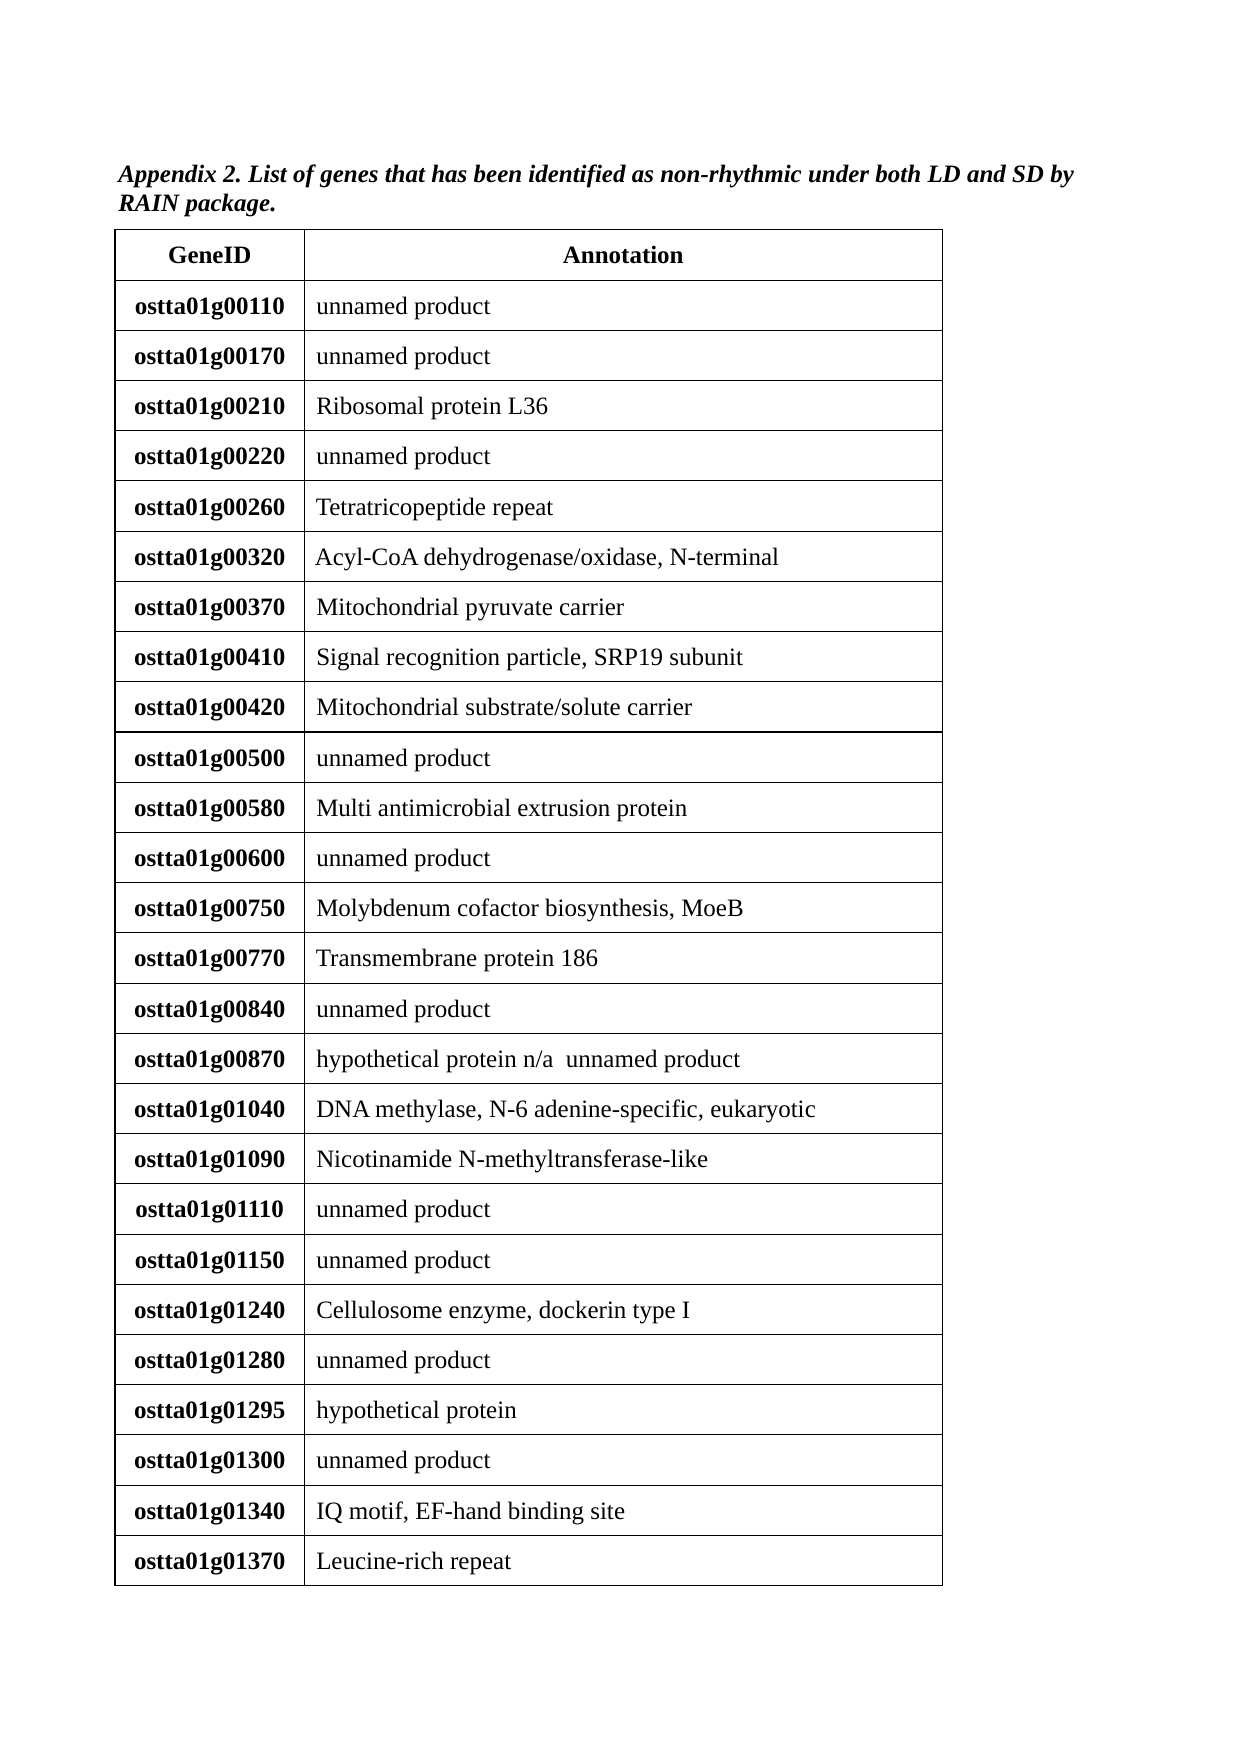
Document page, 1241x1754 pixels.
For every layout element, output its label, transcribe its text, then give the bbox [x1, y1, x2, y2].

table_cell ostta01g01300 [116, 1435, 304, 1484]
table_cell ostta01g00320 [116, 532, 304, 581]
table_cell Nicotinamide N-methyltransferase-like [305, 1134, 942, 1183]
table_cell unnamed product [305, 1184, 942, 1233]
table_cell ostta01g01110 [116, 1184, 304, 1233]
table_cell ostta01g00110 [116, 281, 304, 330]
table_cell unnamed product [305, 833, 942, 882]
table_cell ostta01g01090 [116, 1134, 304, 1183]
table_cell unnamed product [305, 1435, 942, 1484]
table_cell unnamed product [305, 733, 942, 782]
table_header Annotation [305, 230, 942, 279]
table_cell ostta01g00210 [116, 381, 304, 430]
table_cell ostta01g01280 [116, 1335, 304, 1384]
table_cell ostta01g01340 [116, 1486, 304, 1535]
table_cell Mitochondrial substrate/solute carrier [305, 682, 942, 731]
table_cell unnamed product [305, 281, 942, 330]
table_cell ostta01g00600 [116, 833, 304, 882]
table_cell unnamed product [305, 1235, 942, 1284]
table_cell ostta01g00770 [116, 933, 304, 982]
table_cell hypothetical protein n/a unnamed product [305, 1034, 942, 1083]
table_cell unnamed product [305, 1335, 942, 1384]
table_cell ostta01g01040 [116, 1084, 304, 1133]
table_cell Signal recognition particle, SRP19 subunit [305, 632, 942, 681]
table_cell Ribosomal protein L36 [305, 381, 942, 430]
table_cell unnamed product [305, 331, 942, 380]
table_cell Mitochondrial pyruvate carrier [305, 582, 942, 631]
table_cell ostta01g01295 [116, 1385, 304, 1434]
table_cell Multi antimicrobial extrusion protein [305, 783, 942, 832]
table_header GeneID [116, 230, 304, 279]
table_cell ostta01g00750 [116, 883, 304, 932]
table_cell Transmembrane protein 186 [305, 933, 942, 982]
text Appendix 2. List of genes that has been identified as non-rhythmic under both LD and SD by RAIN package. [118, 159, 1122, 217]
table_cell ostta01g00260 [116, 481, 304, 531]
table_cell Cellulosome enzyme, dockerin type I [305, 1285, 942, 1334]
table_cell Molybdenum cofactor biosynthesis, MoeB [305, 883, 942, 932]
table_cell ostta01g00420 [116, 682, 304, 731]
table_cell ostta01g01150 [116, 1235, 304, 1284]
table_cell ostta01g00370 [116, 582, 304, 631]
table_cell ostta01g00410 [116, 632, 304, 681]
table_cell unnamed product [305, 431, 942, 480]
table_cell ostta01g00170 [116, 331, 304, 380]
table_cell DNA methylase, N-6 adenine-specific, eukaryotic [305, 1084, 942, 1133]
table_cell ostta01g01370 [116, 1536, 304, 1585]
table_cell ostta01g01240 [116, 1285, 304, 1334]
table_cell ostta01g00580 [116, 783, 304, 832]
table_cell Acyl-CoA dehydrogenase/oxidase, N-terminal [305, 532, 942, 581]
table_cell unnamed product [305, 984, 942, 1033]
table_cell Leucine-rich repeat [305, 1536, 942, 1585]
table_cell ostta01g00840 [116, 984, 304, 1033]
table_cell IQ motif, EF-hand binding site [305, 1486, 942, 1535]
table_cell Tetratricopeptide repeat [305, 481, 942, 531]
table_cell ostta01g00220 [116, 431, 304, 480]
table_cell ostta01g00500 [116, 733, 304, 782]
table_cell hypothetical protein [305, 1385, 942, 1434]
table_cell ostta01g00870 [116, 1034, 304, 1083]
